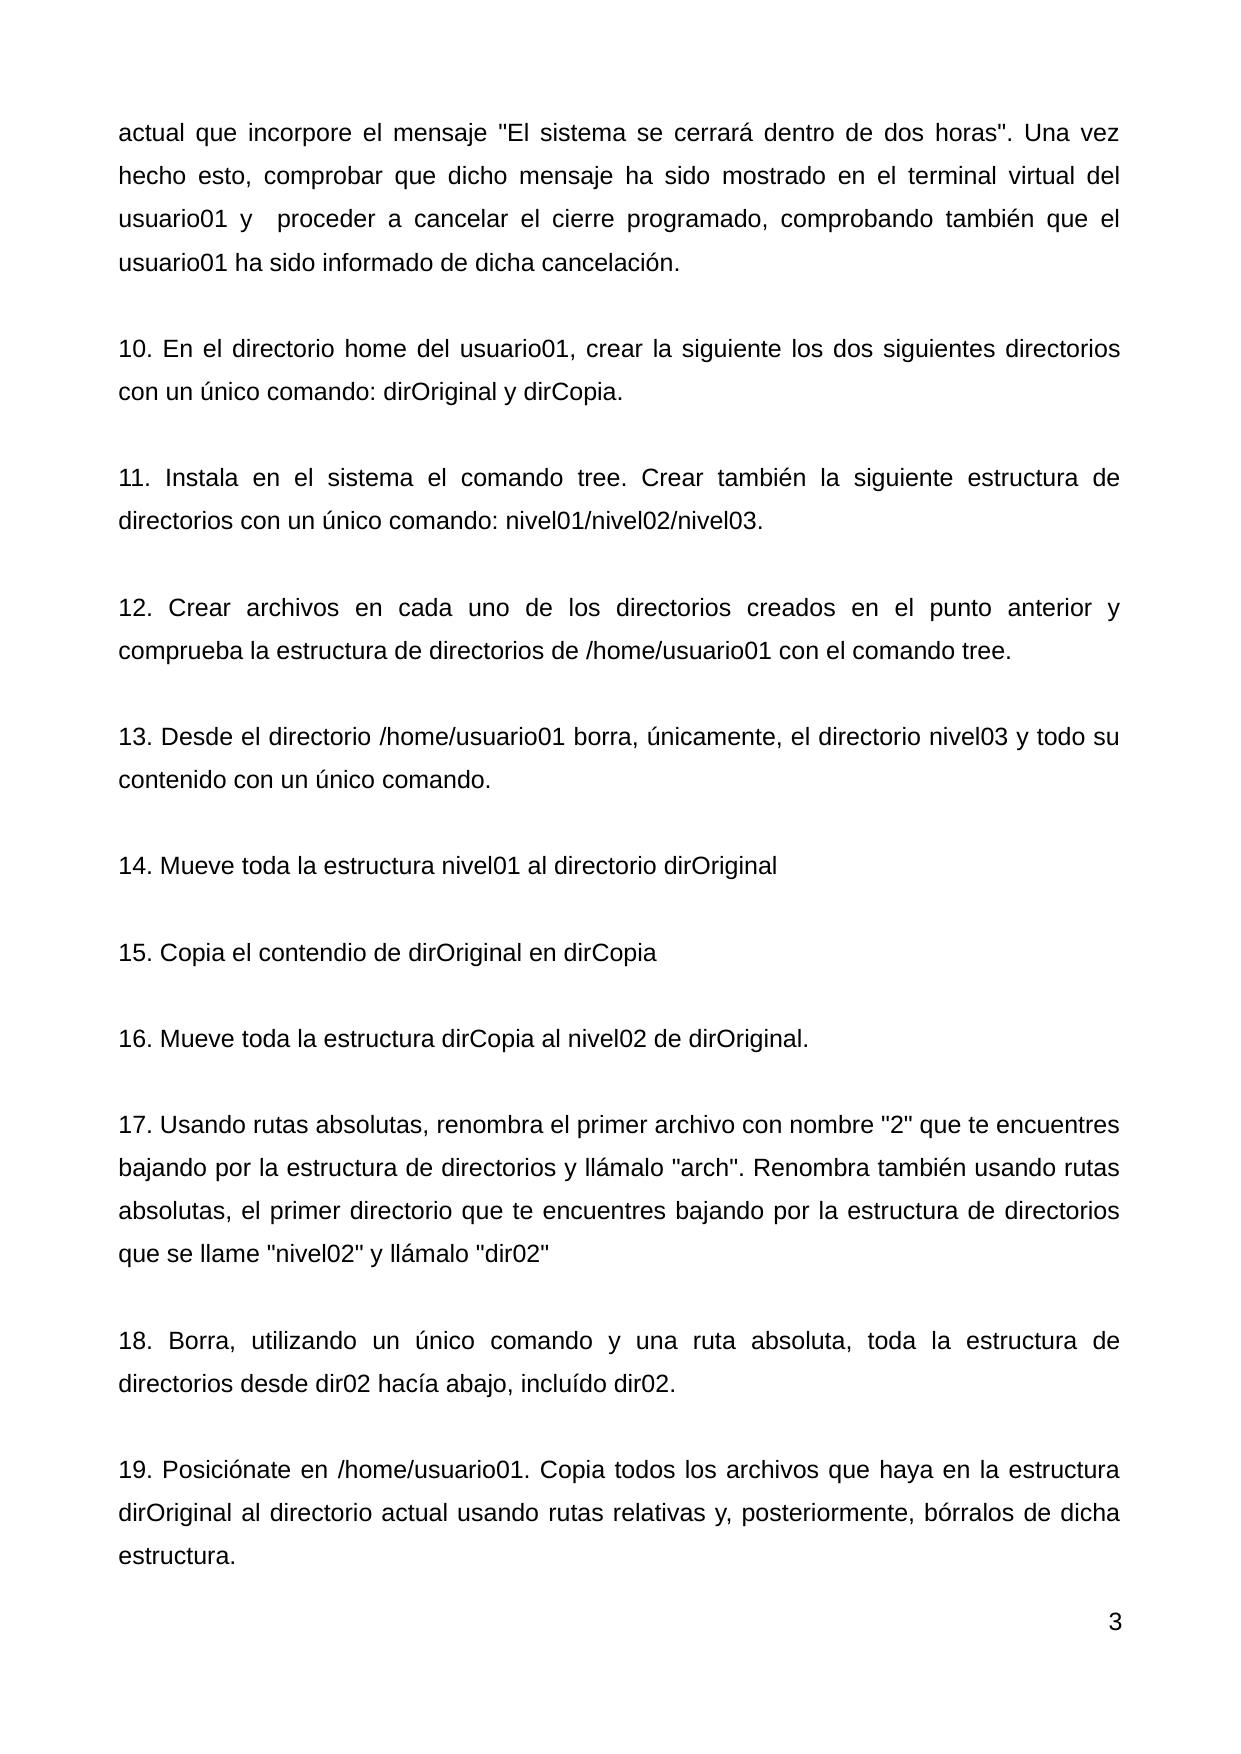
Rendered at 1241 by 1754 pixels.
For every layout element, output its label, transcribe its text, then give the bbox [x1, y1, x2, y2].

text 19. Posiciónate en /home/usuario01. Copia todos los archivos que haya en la estructura dirOriginal al directorio actual usando rutas relativas y, posteriormente, bórralos de dicha estructura. [118, 1455, 1122, 1570]
text 18. Borra, utilizando un único comando y una ruta absoluta, toda la estructura de directorios desde dir02 hacía abajo, incluído dir02. [118, 1326, 1122, 1397]
text 12. Crear archivos en cada uno de los directorios creados en el punto anterior y comprueba la estructura de directorios de /home/usuario01 con el comando tree. [118, 592, 1122, 664]
text 10. En el directorio home del usuario01, crear la siguiente los dos siguientes directorios con un único comando: dirOriginal y dirCopia. [118, 334, 1122, 406]
text 14. Mueve toda la estructura nivel01 al directorio dirOriginal [118, 851, 1122, 880]
text 16. Mueve toda la estructura dirCopia al nivel02 de dirOriginal. [118, 1024, 1122, 1052]
text 17. Usando rutas absolutas, renombra el primer archivo con nombre "2" que te encuentres bajando por la estructura de directorios y llámalo "arch". Renombra también usando rutas absolutas, el primer directorio que te encuentres bajando por la estructura de directorios que se llame "nivel02" y llámalo "dir02" [118, 1110, 1122, 1268]
text actual que incorpore el mensaje "El sistema se cerrará dentro de dos horas". Una vez hecho esto, comprobar que dicho mensaje ha sido mostrado en el terminal virtual del usuario01 y proceder a cancelar el cierre programado, comprobando también que el usuario01 ha sido informado de dicha cancelación. [118, 118, 1122, 276]
text 13. Desde el directorio /home/usuario01 borra, únicamente, el directorio nivel03 y todo su contenido con un único comando. [118, 722, 1122, 794]
text 15. Copia el contendio de dirOriginal en dirCopia [118, 937, 1122, 966]
text 11. Instala en el sistema el comando tree. Crear también la siguiente estructura de directorios con un único comando: nivel01/nivel02/nivel03. [118, 463, 1122, 535]
